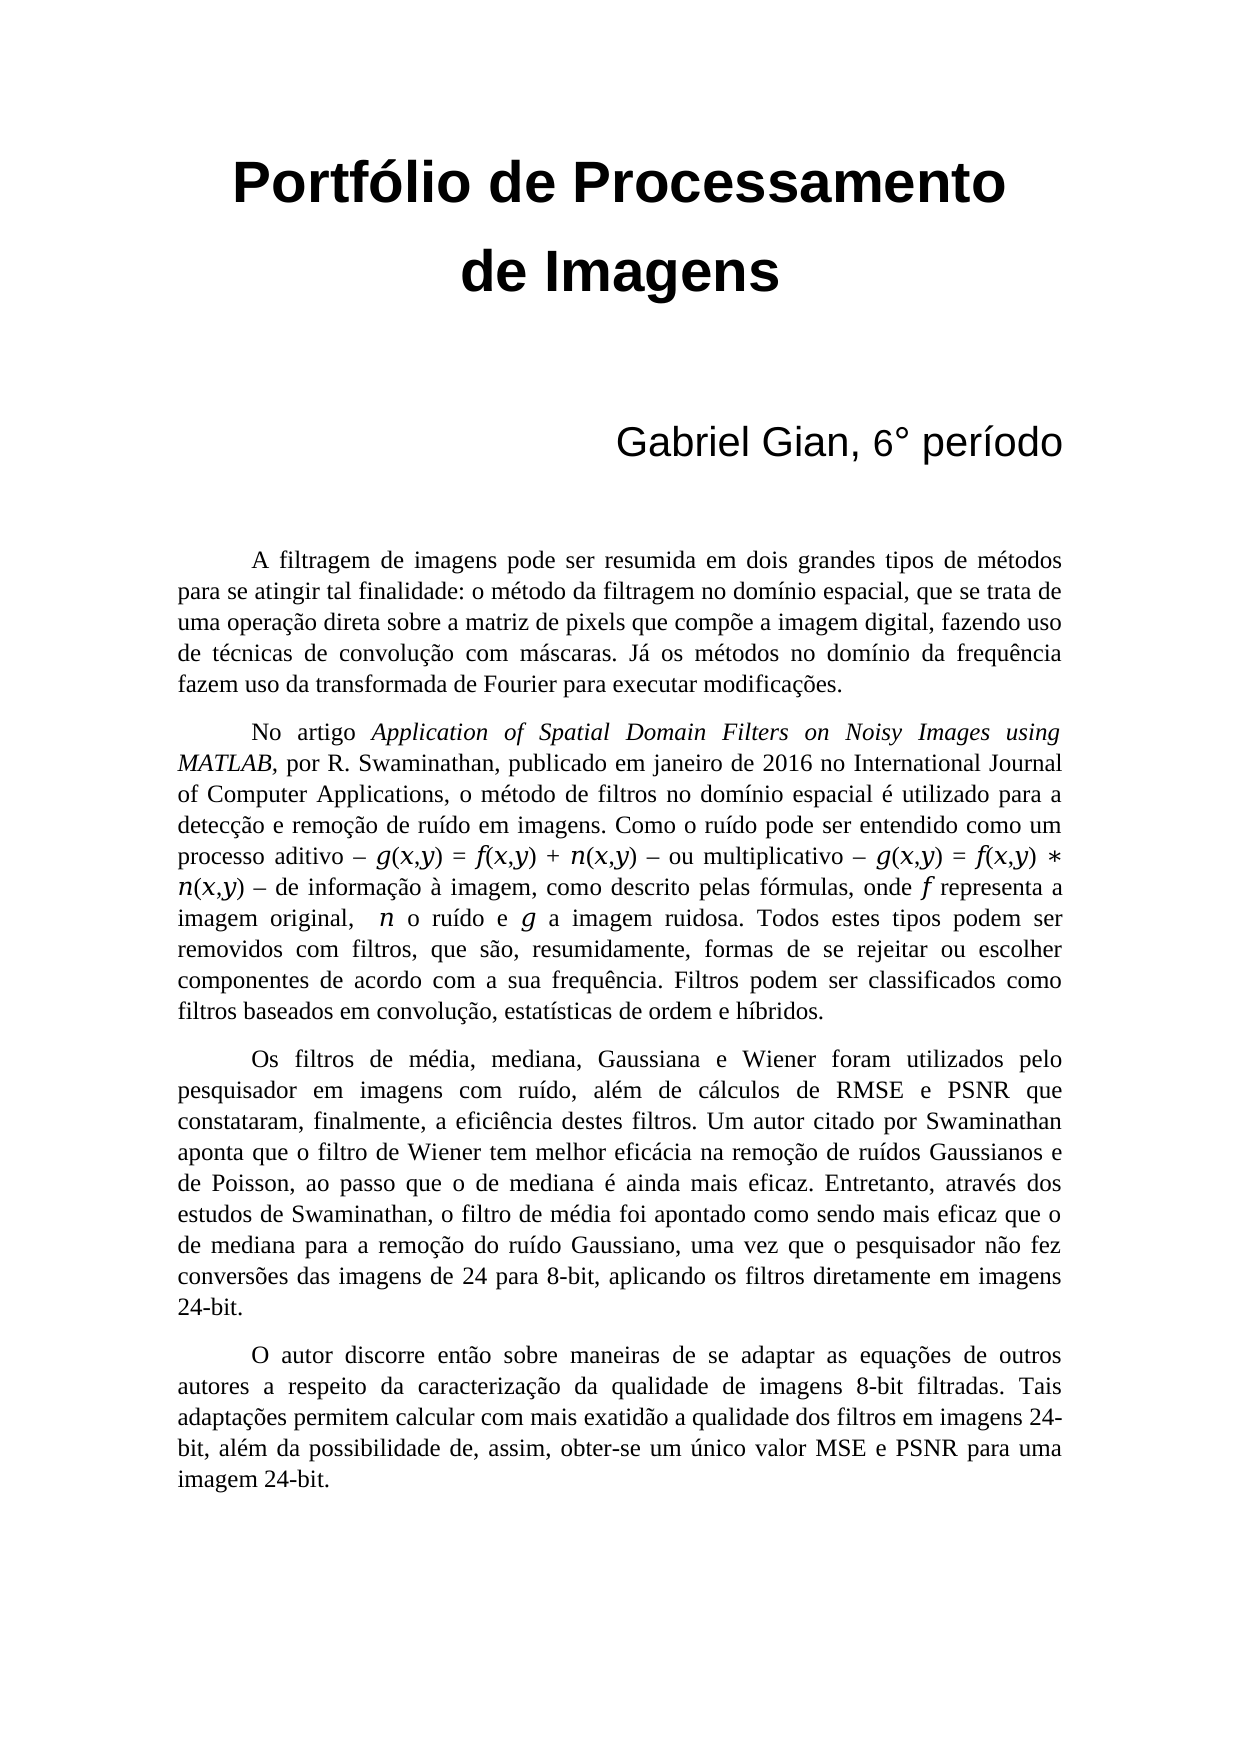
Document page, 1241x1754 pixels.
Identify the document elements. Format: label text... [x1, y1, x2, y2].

text No artigo Application of Spatial Domain Filters on Noisy Images using MATLAB, por R. Swaminathan, publicado em janeiro de 2016 no International Journal of Computer Applications, o método de filtros no domínio espacial é utilizado para a detecção e remoção de ruído em imagens. Como o ruído pode ser entendido como um processo aditivo – 𝑔(𝑥,𝑦) = 𝑓(𝑥,𝑦) + 𝑛(𝑥,𝑦) – ou multiplicativo – 𝑔(𝑥,𝑦) = 𝑓(𝑥,𝑦) ∗ 𝑛(𝑥,𝑦) – de informação à imagem, como descrito pelas fórmulas, onde 𝑓 representa a imagem original, 𝑛 o ruído e 𝑔 a imagem ruidosa. Todos estes tipos podem ser removidos com filtros, que são, resumidamente, formas de se rejeitar ou escolher componentes de acordo com a sua frequência. Filtros podem ser classificados como filtros baseados em convolução, estatísticas de ordem e híbridos. [177, 717, 1063, 1025]
text de Imagens [177, 237, 1063, 304]
text Portfólio de Processamento [177, 148, 1063, 215]
subtitle Gabriel Gian, 6° período [177, 417, 1063, 465]
text A filtragem de imagens pode ser resumida em dois grandes tipos de métodos para se atingir tal finalidade: o método da filtragem no domínio espacial, que se trata de uma operação direta sobre a matriz de pixels que compõe a imagem digital, fazendo uso de técnicas de convolução com máscaras. Já os métodos no domínio da frequência fazem uso da transformada de Fourier para executar modificações. [177, 545, 1063, 698]
text O autor discorre então sobre maneiras de se adaptar as equações de outros autores a respeito da caracterização da qualidade de imagens 8-bit filtradas. Tais adaptações permitem calcular com mais exatidão a qualidade dos filtros em imagens 24-bit, além da possibilidade de, assim, obter-se um único valor MSE e PSNR para uma imagem 24-bit. [177, 1340, 1063, 1493]
text Os filtros de média, mediana, Gaussiana e Wiener foram utilizados pelo pesquisador em imagens com ruído, além de cálculos de RMSE e PSNR que constataram, finalmente, a eficiência destes filtros. Um autor citado por Swaminathan aponta que o filtro de Wiener tem melhor eficácia na remoção de ruídos Gaussianos e de Poisson, ao passo que o de mediana é ainda mais eficaz. Entretanto, através dos estudos de Swaminathan, o filtro de média foi apontado como sendo mais eficaz que o de mediana para a remoção do ruído Gaussiano, uma vez que o pesquisador não fez conversões das imagens de 24 para 8-bit, aplicando os filtros diretamente em imagens 24-bit. [177, 1044, 1063, 1321]
